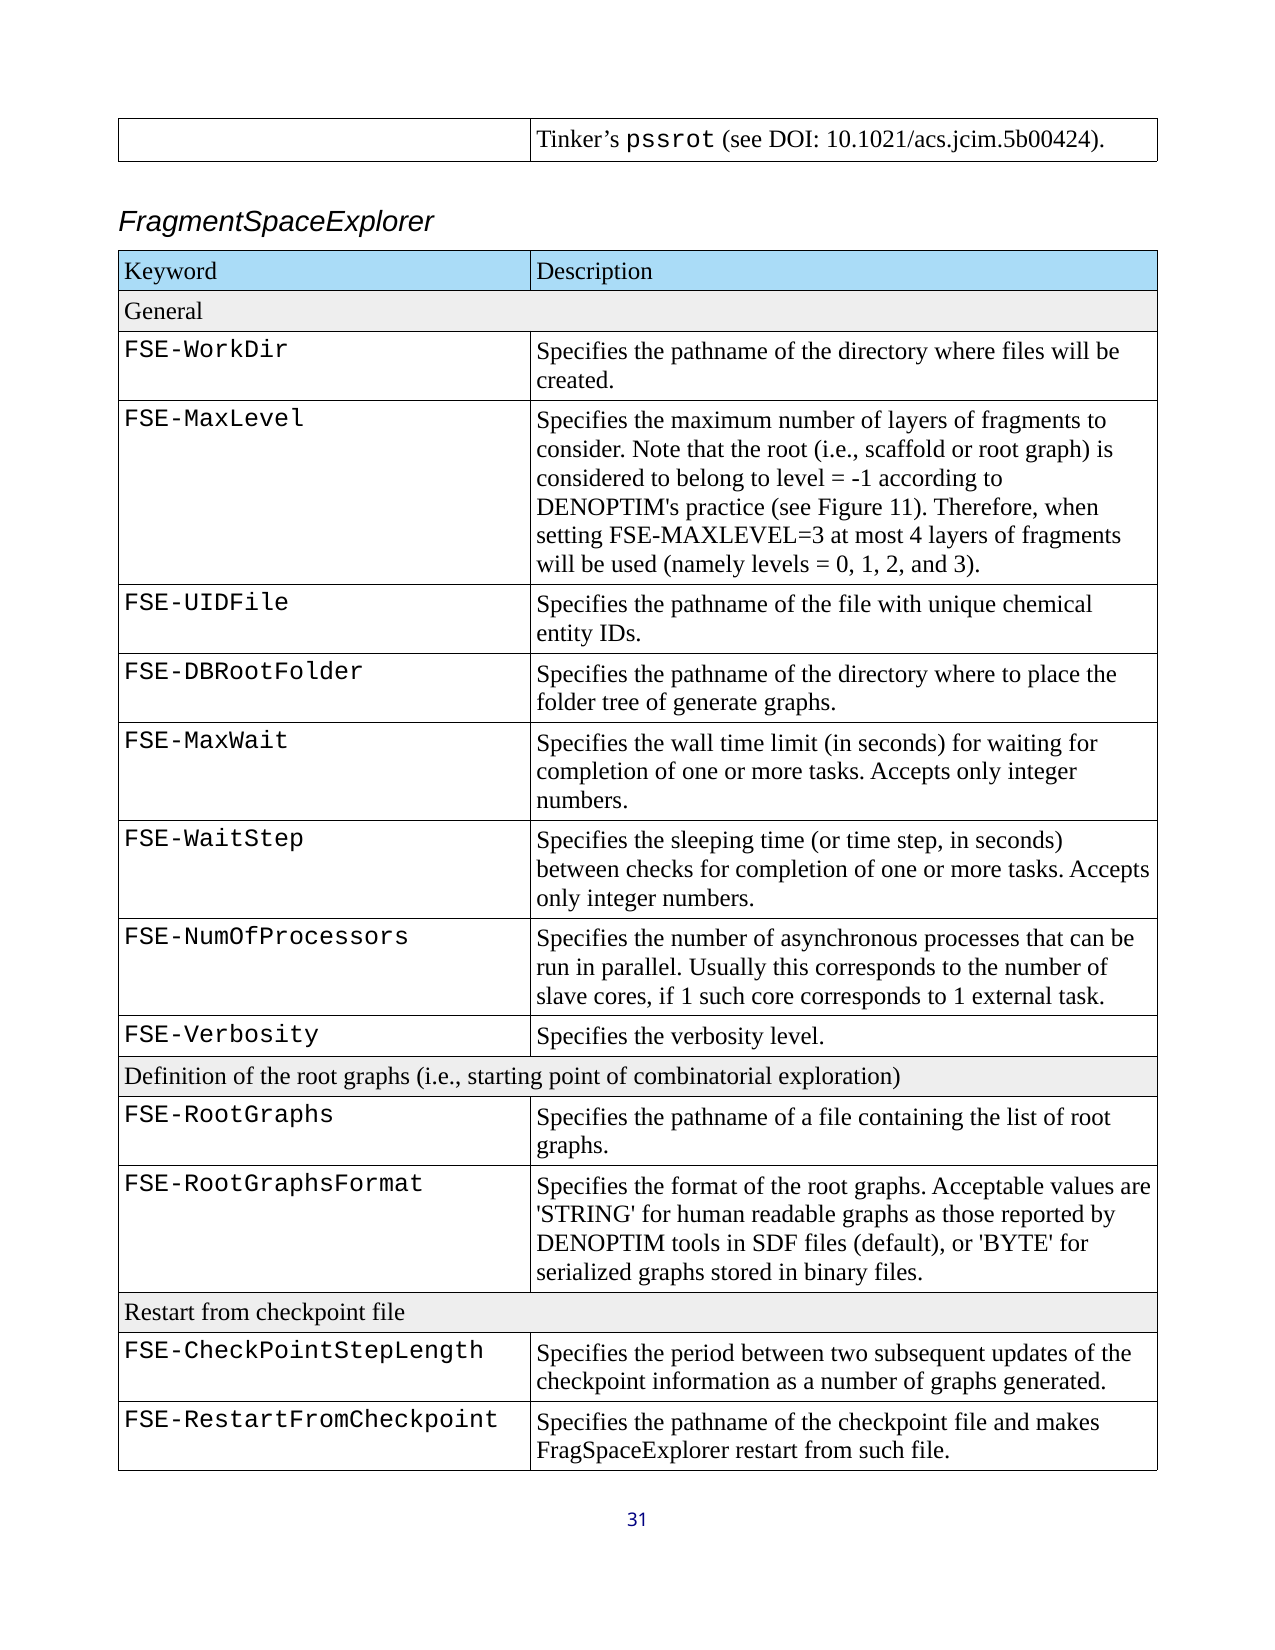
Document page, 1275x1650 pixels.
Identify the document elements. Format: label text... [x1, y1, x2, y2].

table_cell FSE-RootGraphs [119, 1097, 530, 1165]
table_header Keyword [119, 251, 530, 290]
table_cell FSE-Verbosity [119, 1016, 530, 1056]
table_cell FSE-UIDFile [119, 585, 530, 653]
table_cell Restart from checkpoint file [119, 1293, 1157, 1332]
table_cell Specifies the maximum number of layers of fragments to consider. Note that the root (i.e., scaffold or root graph) is considered to belong to level = -1 according to DENOPTIM's practice (see Figure 11). Therefore, when setting FSE-MAXLEVEL=3 at most 4 layers of fragments will be used (namely levels = 0, 1, 2, and 3). [531, 401, 1157, 584]
table_cell FSE-NumOfProcessors [119, 919, 530, 1015]
table_cell FSE-MaxWait [119, 723, 530, 820]
table_cell FSE-WaitStep [119, 821, 530, 917]
table_cell Specifies the sleeping time (or time step, in seconds) between checks for completion of one or more tasks. Accepts only integer numbers. [531, 821, 1157, 917]
table_cell Specifies the period between two subsequent updates of the checkpoint information as a number of graphs generated. [531, 1333, 1157, 1401]
table_cell FSE-DBRootFolder [119, 654, 530, 722]
table_cell Specifies the number of asynchronous processes that can be run in parallel. Usually this corresponds to the number of slave cores, if 1 such core corresponds to 1 external task. [531, 919, 1157, 1015]
table_cell Specifies the format of the root graphs. Acceptable values are 'STRING' for human readable graphs as those reported by DENOPTIM tools in SDF files (default), or 'BYTE' for serialized graphs stored in binary files. [531, 1166, 1157, 1292]
table_cell FSE-RootGraphsFormat [119, 1166, 530, 1292]
table_cell General [119, 291, 1157, 331]
subtitle FragmentSpaceExplorer [118, 204, 1157, 237]
table_cell Specifies the pathname of the checkpoint file and makes FragSpaceExplorer restart from such file. [531, 1402, 1157, 1470]
table_cell Specifies the pathname of the directory where files will be created. [531, 332, 1157, 400]
table_cell FSE-RestartFromCheckpoint [119, 1402, 530, 1470]
table_cell Specifies the pathname of the file with unique chemical entity IDs. [531, 585, 1157, 653]
table_cell Specifies the verbosity level. [531, 1016, 1157, 1056]
table_cell FSE-CheckPointStepLength [119, 1333, 530, 1401]
table_cell Specifies the pathname of a file containing the list of root graphs. [531, 1097, 1157, 1165]
table_cell Specifies the wall time limit (in seconds) for waiting for completion of one or more tasks. Accepts only integer numbers. [531, 723, 1157, 820]
table_cell Specifies the pathname of the directory where to place the folder tree of generate graphs. [531, 654, 1157, 722]
table_header Description [531, 251, 1157, 290]
table_cell Tinker’s pssrot (see DOI: 10.1021/acs.jcim.5b00424). [531, 119, 1157, 161]
table_cell FSE-MaxLevel [119, 401, 530, 584]
table_cell Definition of the root graphs (i.e., starting point of combinatorial exploration) [119, 1057, 1157, 1096]
table_cell [119, 119, 530, 161]
table_cell FSE-WorkDir [119, 332, 530, 400]
